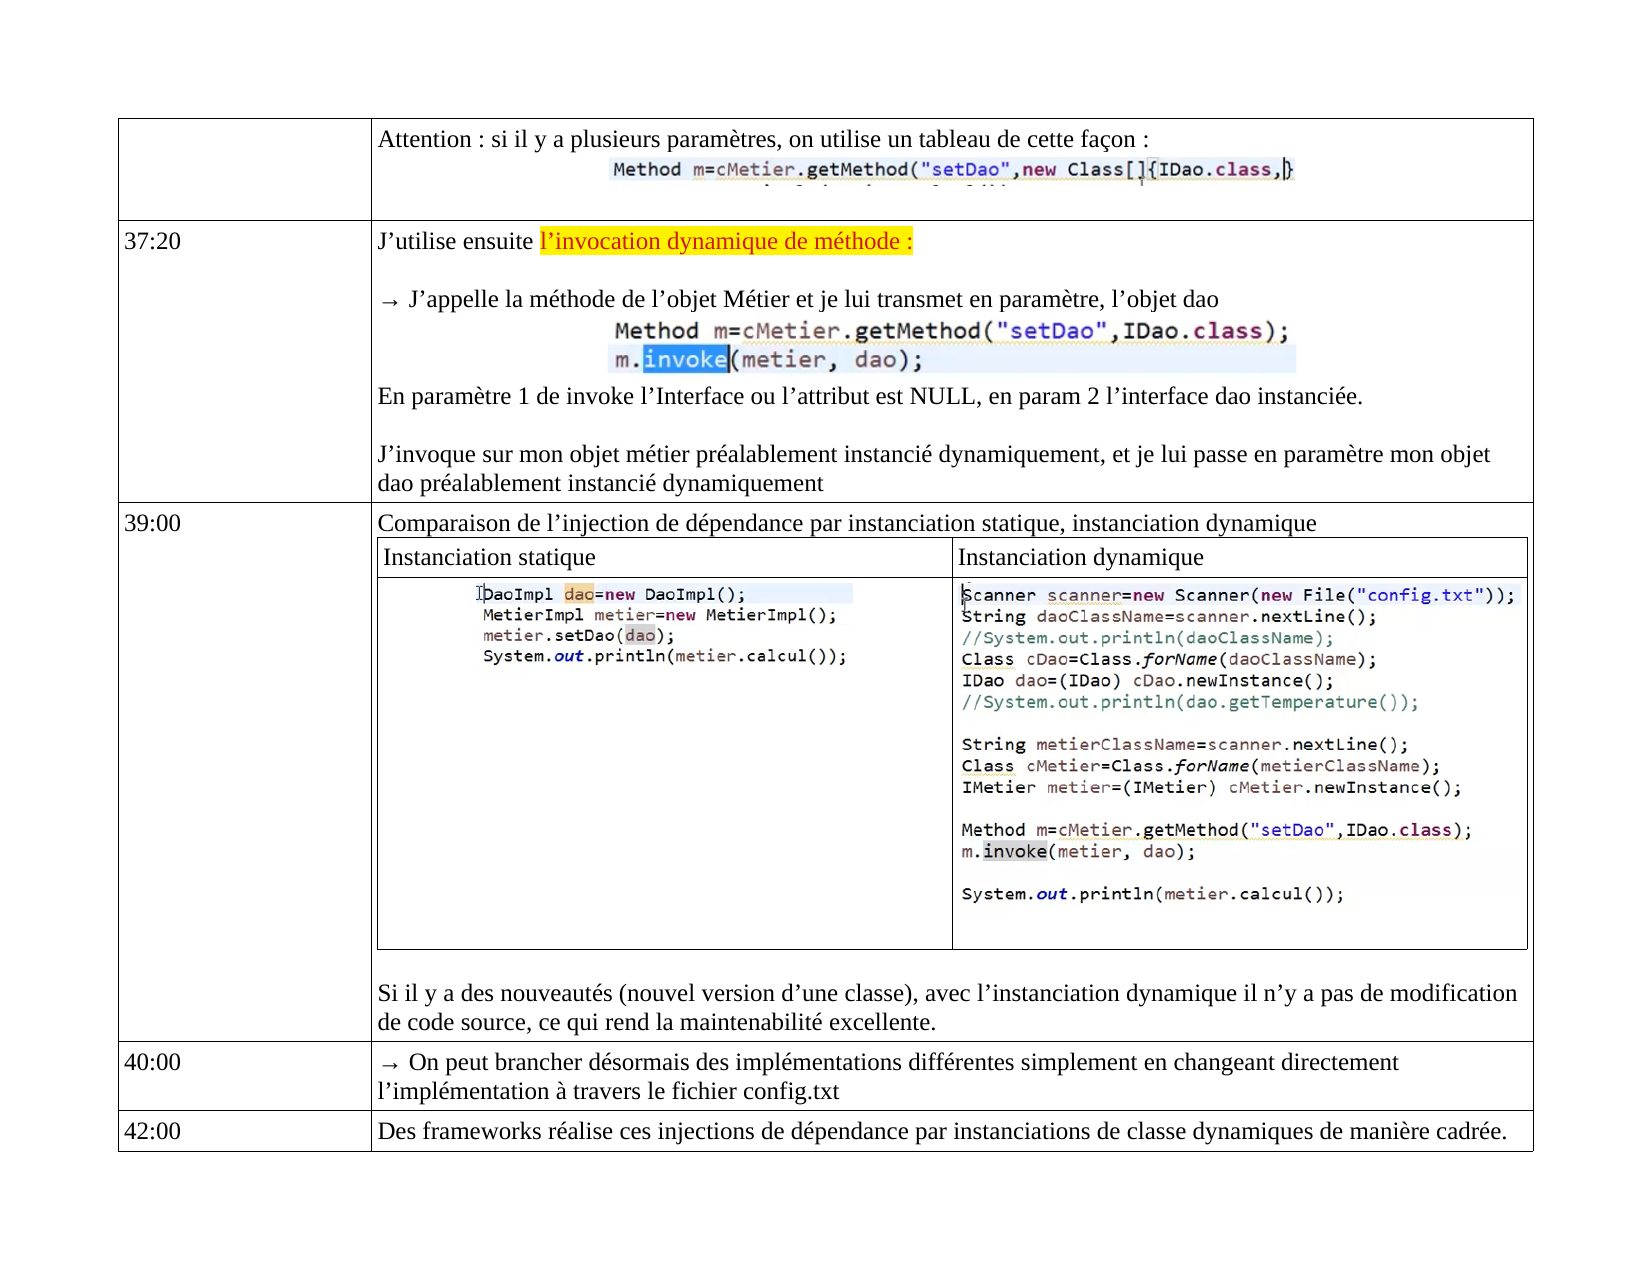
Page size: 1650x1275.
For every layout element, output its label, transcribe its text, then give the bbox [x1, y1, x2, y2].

table_cell 42:00 [119, 1111, 371, 1151]
table_cell Comparaison de l’injection de dépendance par instanciation statique, instanciation dynamique Si il y a des nouveautés (nouvel version d’une classe), avec l’instanciation dynamique il n’y a pas de modification de code source, ce qui rend la maintenabilité excellente. [372, 503, 1533, 1041]
table_cell [953, 578, 1527, 949]
table_cell Attention : si il y a plusieurs paramètres, on utilise un tableau de cette façon : [372, 119, 1533, 220]
table_cell [119, 119, 371, 220]
picture [607, 312, 1297, 382]
table_cell 40:00 [119, 1042, 371, 1110]
table_cell 39:00 [119, 503, 371, 1041]
table_cell → On peut brancher désormais des implémentations différentes simplement en changeant directement l’implémentation à travers le fichier config.txt [372, 1042, 1533, 1110]
table_header Instanciation dynamique [953, 538, 1527, 577]
table_cell Des frameworks réalise ces injections de dépendance par instanciations de classe dynamiques de manière cadrée. [372, 1111, 1533, 1151]
table_cell J’utilise ensuite l’invocation dynamique de méthode : → J’appelle la méthode de l’objet Métier et je lui transmet en paramètre, l’objet dao En paramètre 1 de invoke l’Interface ou l’attribut est NULL, en param 2 l’interface dao instanciée. J’invoque sur mon objet métier préalablement instancié dynamiquement, et je lui passe en paramètre mon objet dao préalablement instancié dynamiquement [372, 221, 1533, 502]
picture [957, 582, 1522, 915]
picture [476, 582, 853, 676]
table_header Instanciation statique [378, 538, 952, 577]
picture [608, 152, 1296, 186]
table_cell 37:20 [119, 221, 371, 502]
table_cell [378, 578, 952, 949]
